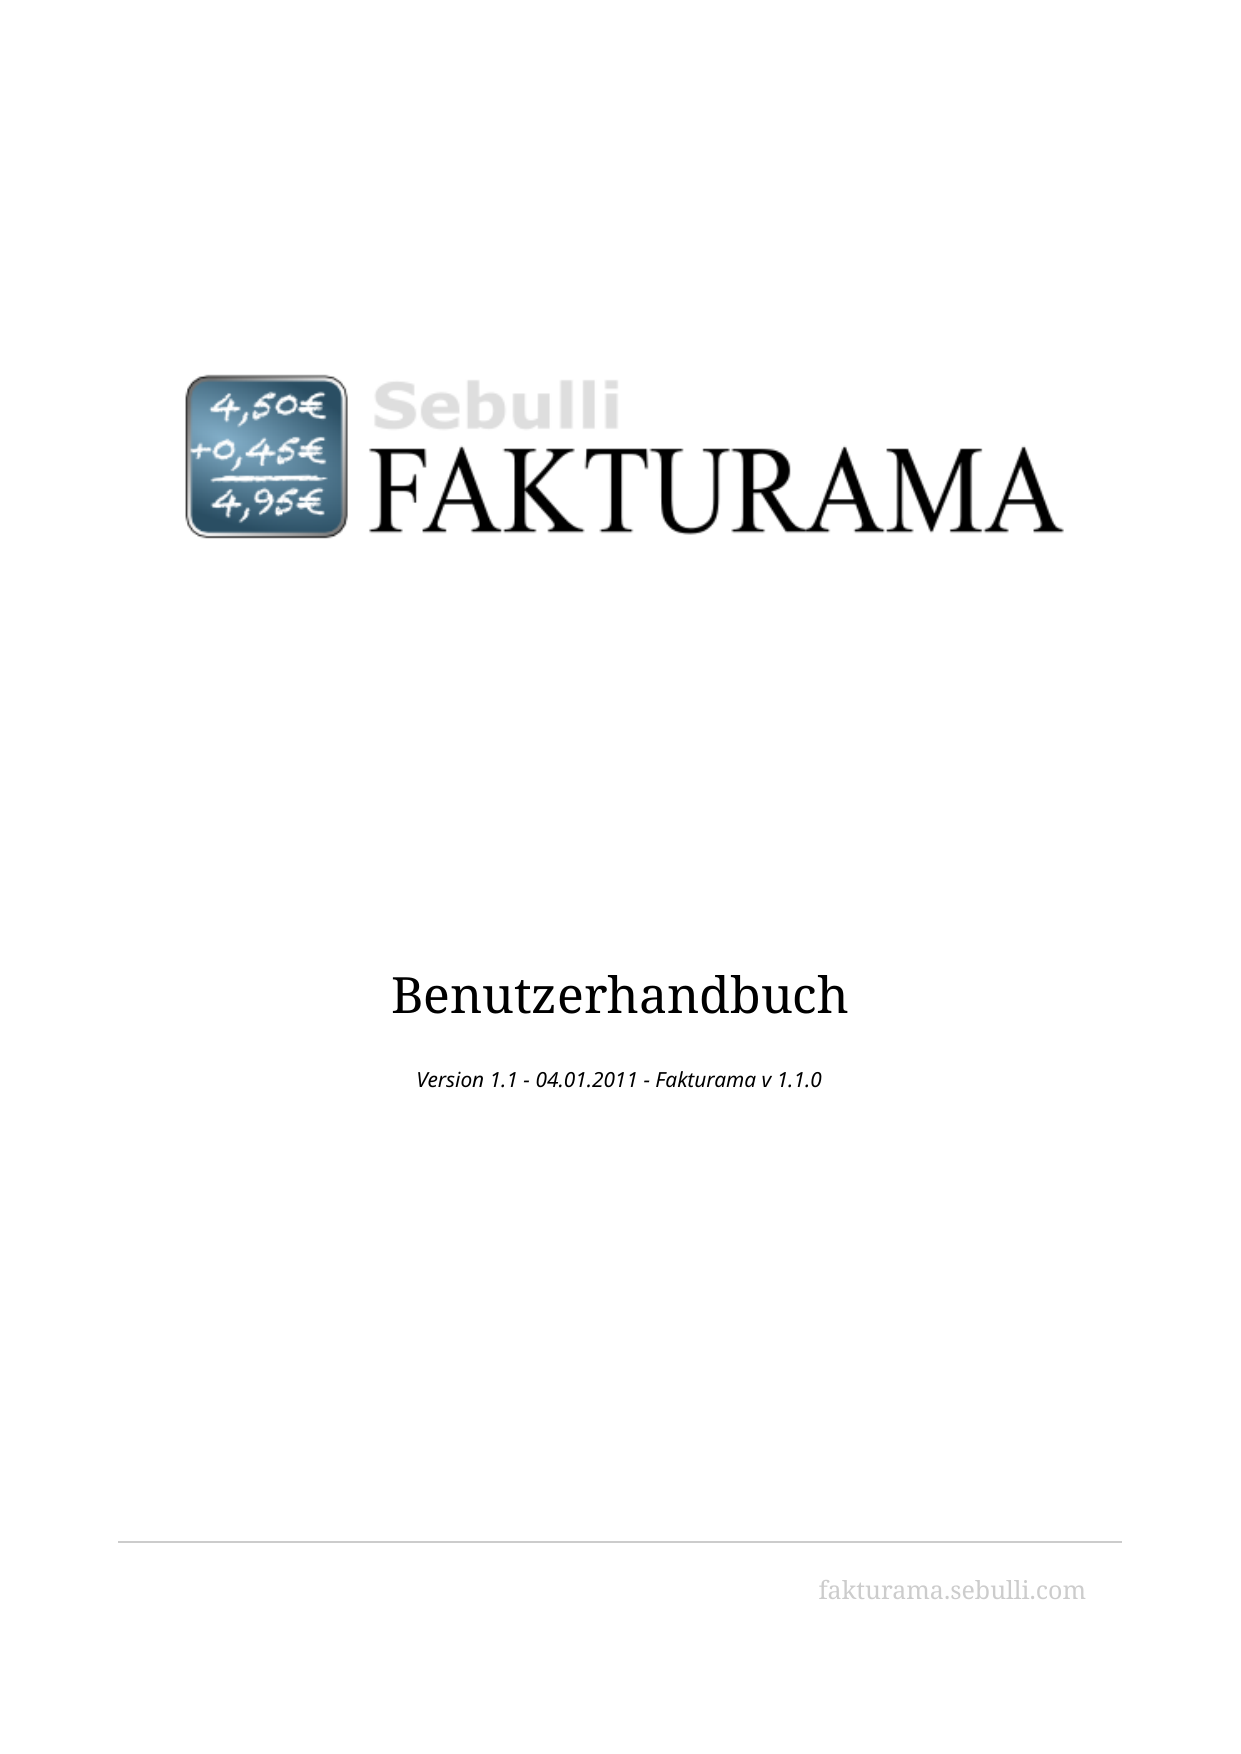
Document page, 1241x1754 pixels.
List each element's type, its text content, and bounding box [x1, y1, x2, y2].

subtitle Version 1.1 - 04.01.2011 - Fakturama v 1.1.0 [118, 1066, 1122, 1094]
picture [166, 367, 1074, 545]
title Benutzerhandbuch [118, 960, 1122, 1028]
